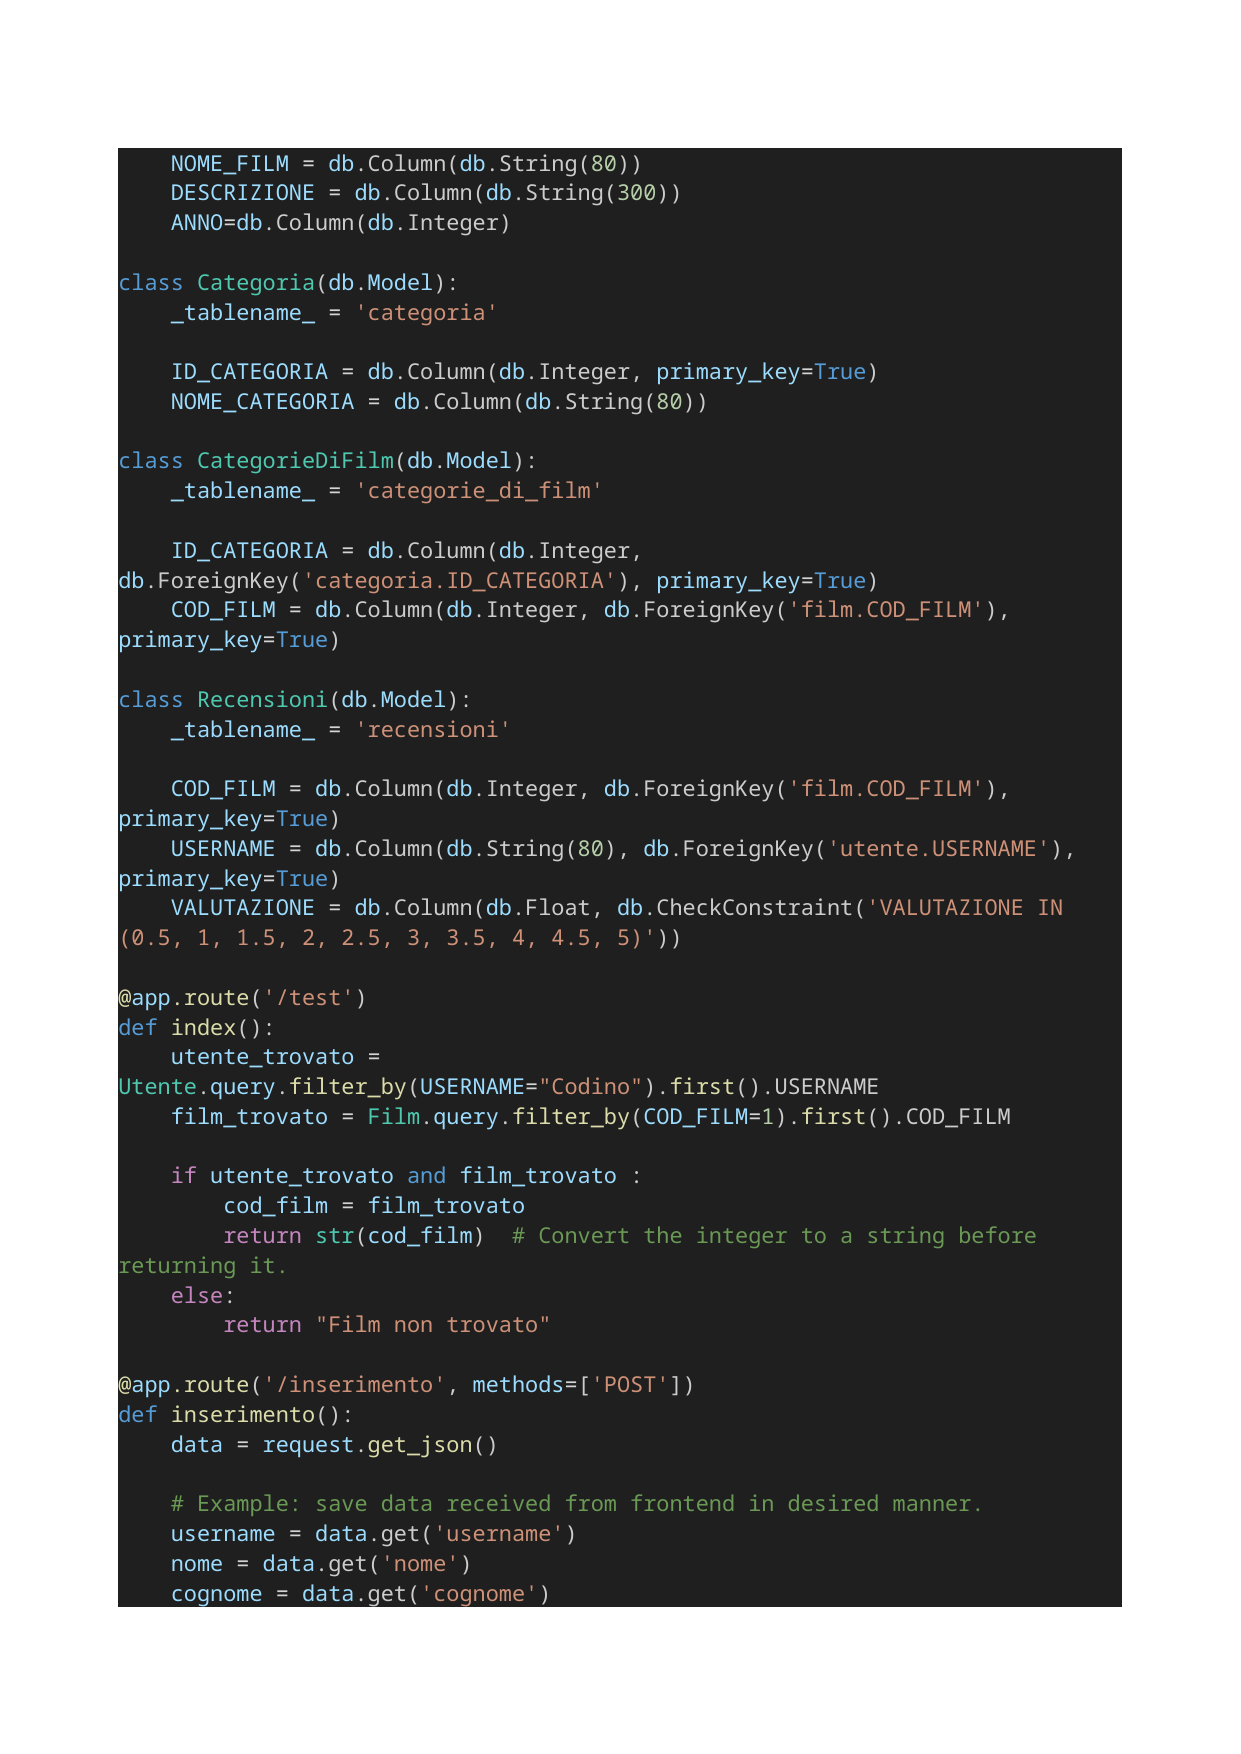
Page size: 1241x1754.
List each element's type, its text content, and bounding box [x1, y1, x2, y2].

text USERNAME = db.Column(db.String(80), db.ForeignKey('utente.USERNAME'), primary_key=True) [118, 833, 1122, 892]
text @app.route('/inserimento', methods=['POST']) [118, 1369, 1122, 1399]
text if utente_trovato and film_trovato : [118, 1161, 1122, 1190]
text data = request.get_json() [118, 1429, 1122, 1458]
text username = data.get('username') [118, 1518, 1122, 1548]
text return "Film non trovato" [118, 1309, 1122, 1339]
text # Example: save data received from frontend in desired manner. [118, 1488, 1122, 1518]
text else: [118, 1280, 1122, 1309]
text @app.route('/test') [118, 982, 1122, 1012]
text ID_CATEGORIA = db.Column(db.Integer, db.ForeignKey('categoria.ID_CATEGORIA'), primary_key=True) [118, 535, 1122, 594]
text def index(): [118, 1012, 1122, 1041]
text ID_CATEGORIA = db.Column(db.Integer, primary_key=True) [118, 356, 1122, 386]
text return str(cod_film) # Convert the integer to a string before returning it. [118, 1220, 1122, 1280]
text nome = data.get('nome') [118, 1548, 1122, 1578]
text cod_film = film_trovato [118, 1190, 1122, 1220]
text def inserimento(): [118, 1399, 1122, 1429]
text class Categoria(db.Model): [118, 267, 1122, 297]
text class CategorieDiFilm(db.Model): [118, 446, 1122, 475]
text NOME_CATEGORIA = db.Column(db.String(80)) [118, 386, 1122, 416]
text NOME_FILM = db.Column(db.String(80)) [118, 148, 1122, 177]
text _tablename_ = 'recensioni' [118, 714, 1122, 743]
text utente_trovato = Utente.query.filter_by(USERNAME="Codino").first().USERNAME [118, 1041, 1122, 1101]
text COD_FILM = db.Column(db.Integer, db.ForeignKey('film.COD_FILM'), primary_key=True) [118, 773, 1122, 833]
text COD_FILM = db.Column(db.Integer, db.ForeignKey('film.COD_FILM'), primary_key=True) [118, 594, 1122, 654]
text class Recensioni(db.Model): [118, 684, 1122, 714]
text VALUTAZIONE = db.Column(db.Float, db.CheckConstraint('VALUTAZIONE IN (0.5, 1, 1.5, 2, 2.5, 3, 3.5, 4, 4.5, 5)')) [118, 892, 1122, 952]
text DESCRIZIONE = db.Column(db.String(300)) [118, 177, 1122, 207]
text cognome = data.get('cognome') [118, 1578, 1122, 1607]
text _tablename_ = 'categorie_di_film' [118, 475, 1122, 505]
text _tablename_ = 'categoria' [118, 297, 1122, 326]
text film_trovato = Film.query.filter_by(COD_FILM=1).first().COD_FILM [118, 1101, 1122, 1131]
text ANNO=db.Column(db.Integer) [118, 207, 1122, 237]
